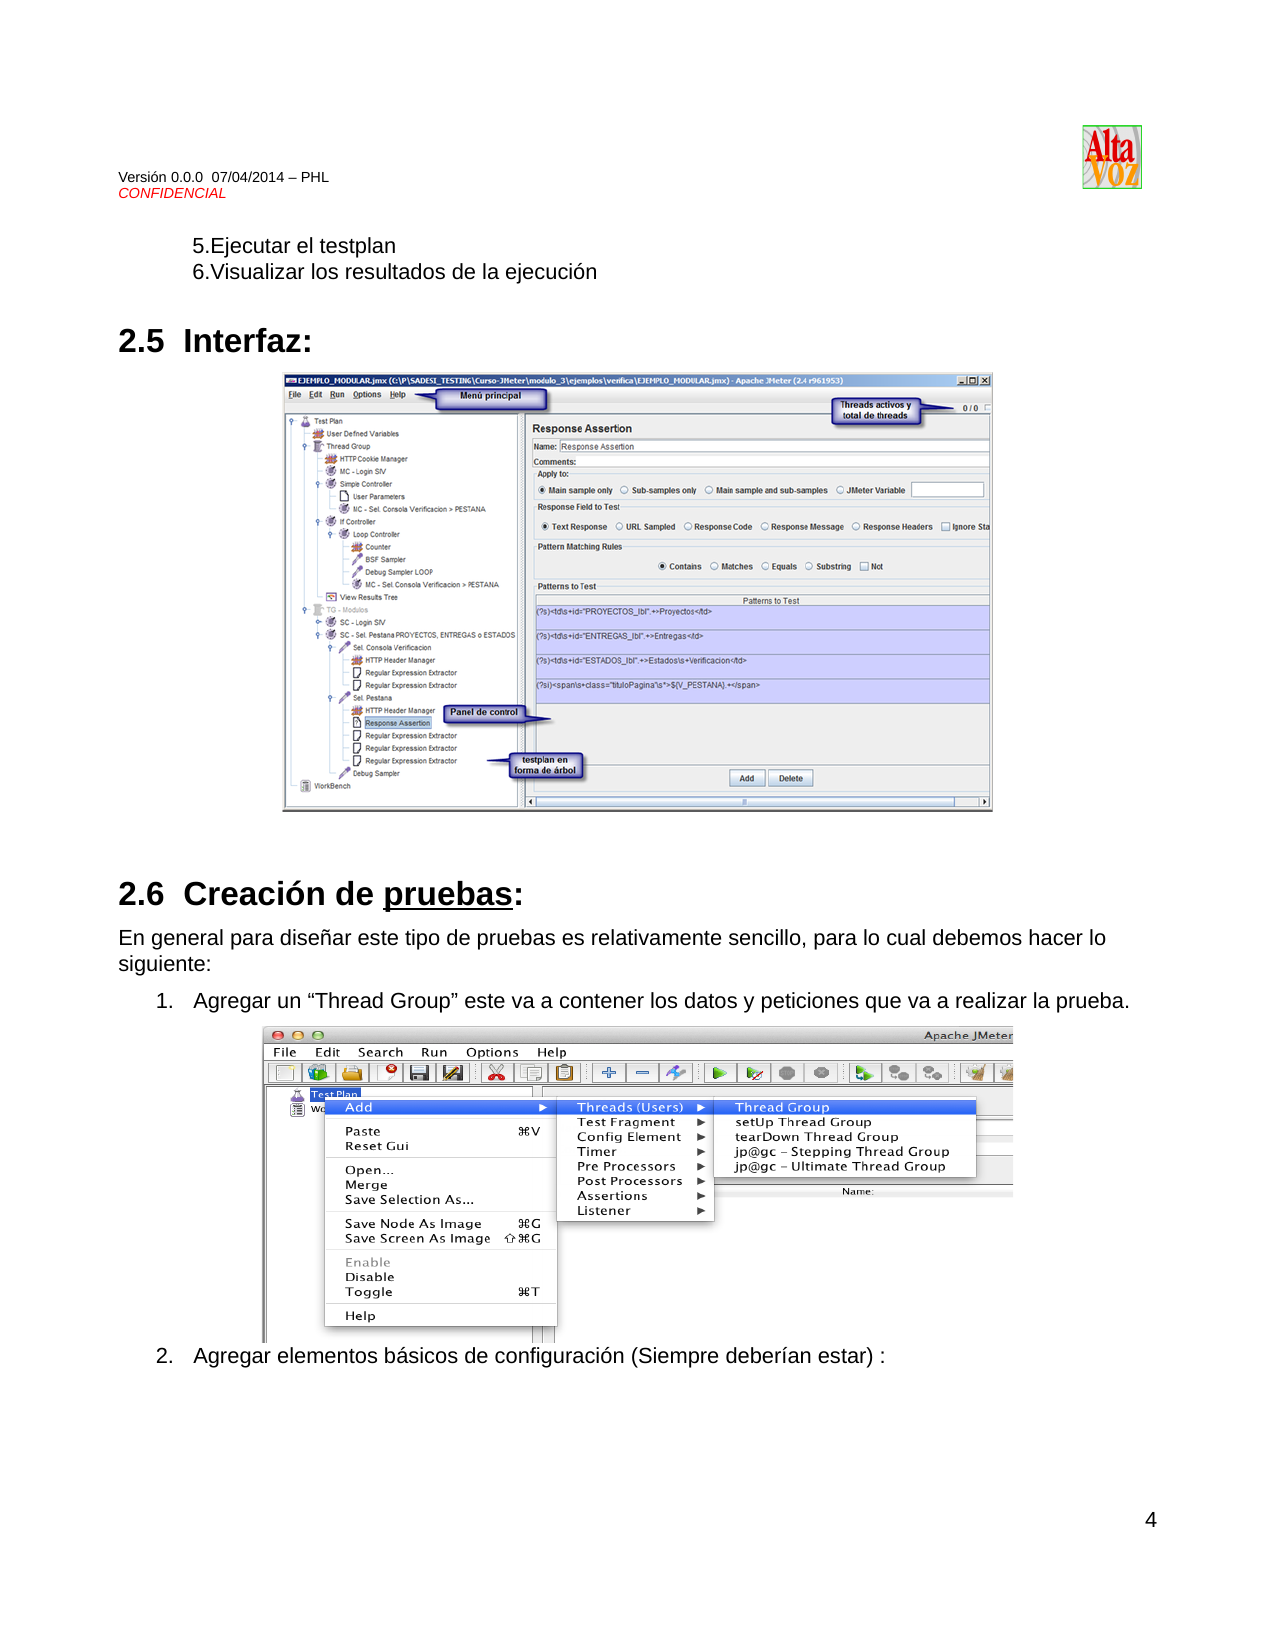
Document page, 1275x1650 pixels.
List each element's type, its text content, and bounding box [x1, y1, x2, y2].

subtitle Creación de pruebas: [118, 874, 1157, 913]
list Agregar un “Thread Group” este va a contener los datos y peticiones que va a realizar la prueba. [156, 988, 1157, 1013]
list Agregar elementos básicos de configuración (Siempre deberían estar) : [156, 1026, 1157, 1368]
list Visualizar los resultados de la ejecución [192, 258, 1157, 284]
picture [261, 1026, 1014, 1343]
subtitle Interfaz: [118, 321, 1157, 360]
list Ejecutar el testplan [192, 231, 1157, 258]
text En general para diseñar este tipo de pruebas es relativamente sencillo, para lo cual debemos hacer lo siguiente: [118, 925, 1157, 976]
picture [282, 372, 993, 812]
